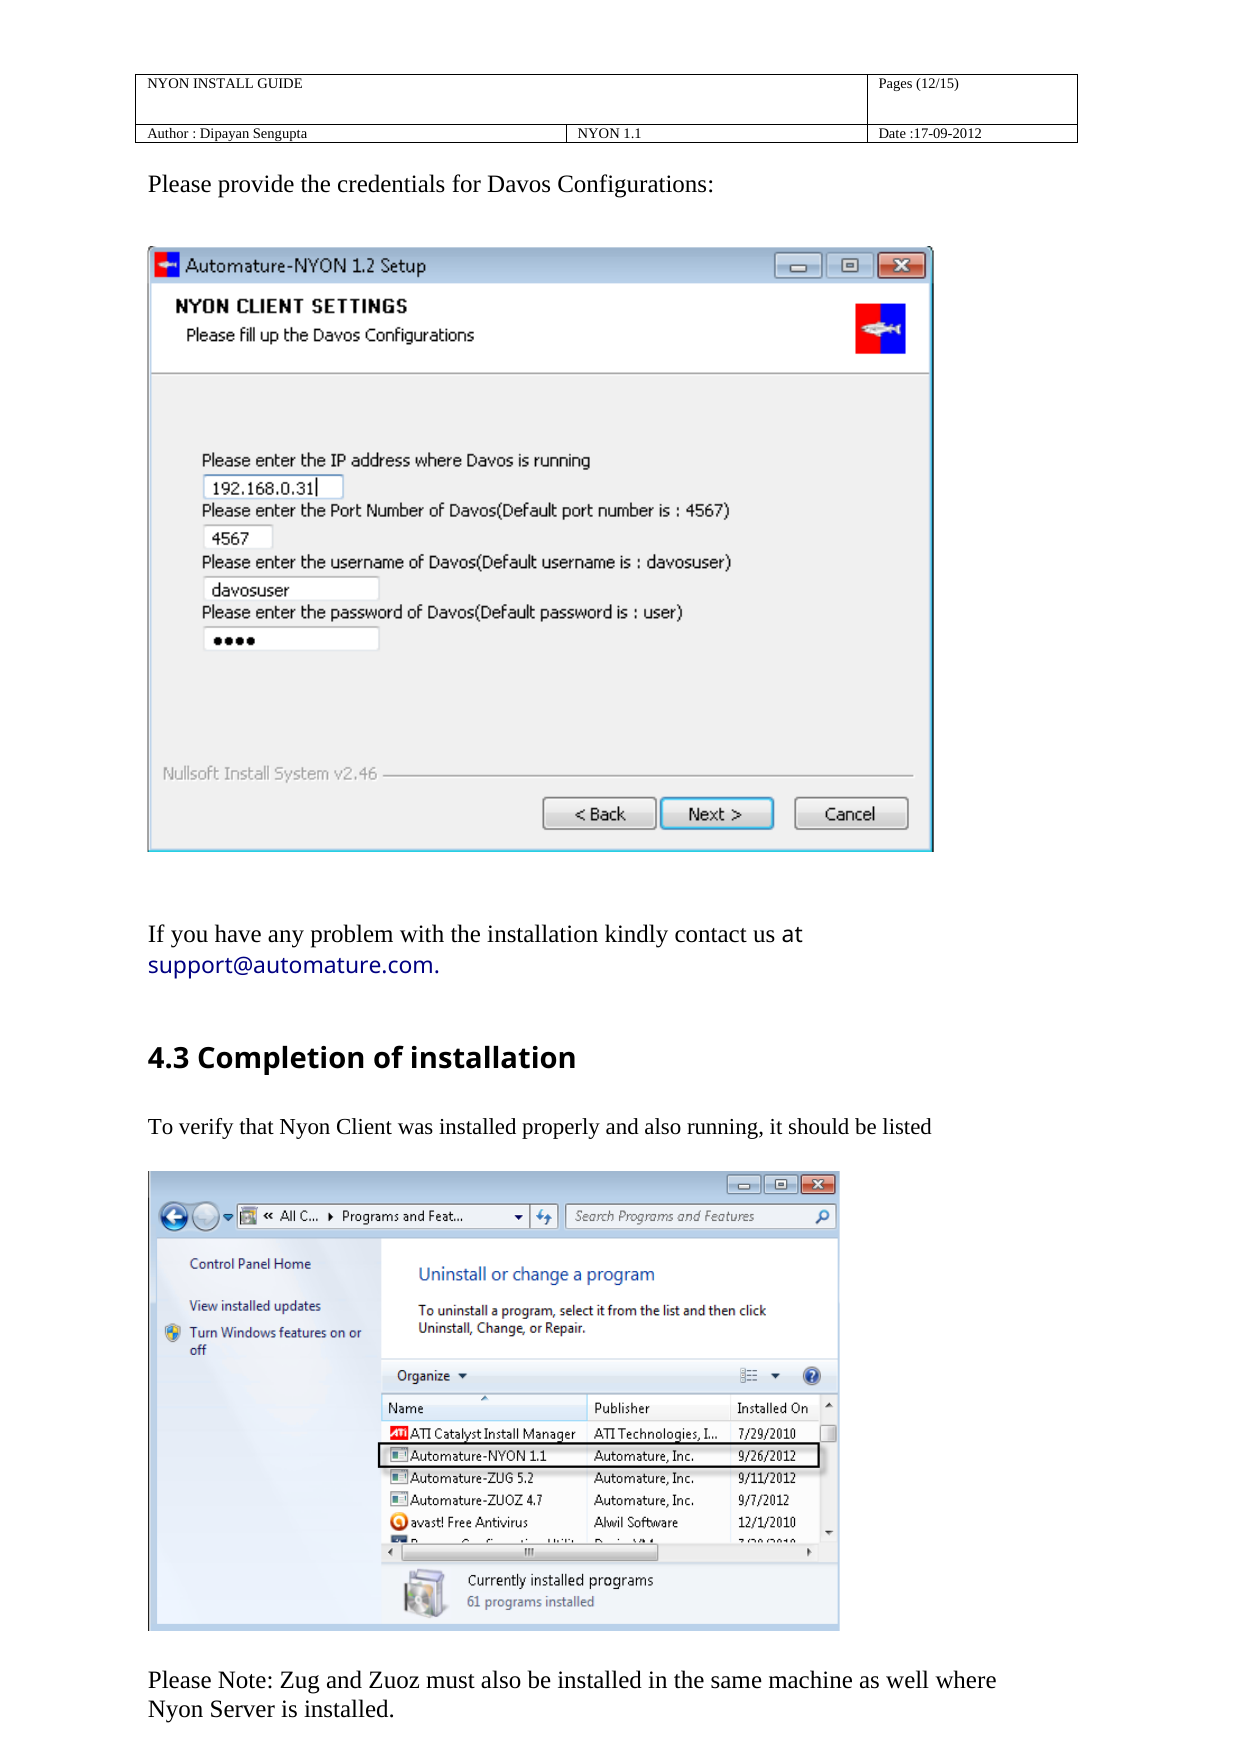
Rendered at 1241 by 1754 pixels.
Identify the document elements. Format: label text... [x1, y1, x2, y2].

picture [147, 1171, 840, 1631]
text If you have any problem with the installation kindly contact us at support@automature.com. [148, 918, 1050, 981]
text To verify that Nyon Client was installed properly and also running, it should be listed [148, 1113, 1050, 1139]
picture [147, 246, 934, 852]
text Please Note: Zug and Zuoz must also be installed in the same machine as well where Nyon Server is installed. [148, 1666, 1050, 1723]
subtitle 4.3 Completion of installation [148, 1037, 1050, 1077]
text Please provide the credentials for Davos Configurations: [148, 169, 1050, 198]
